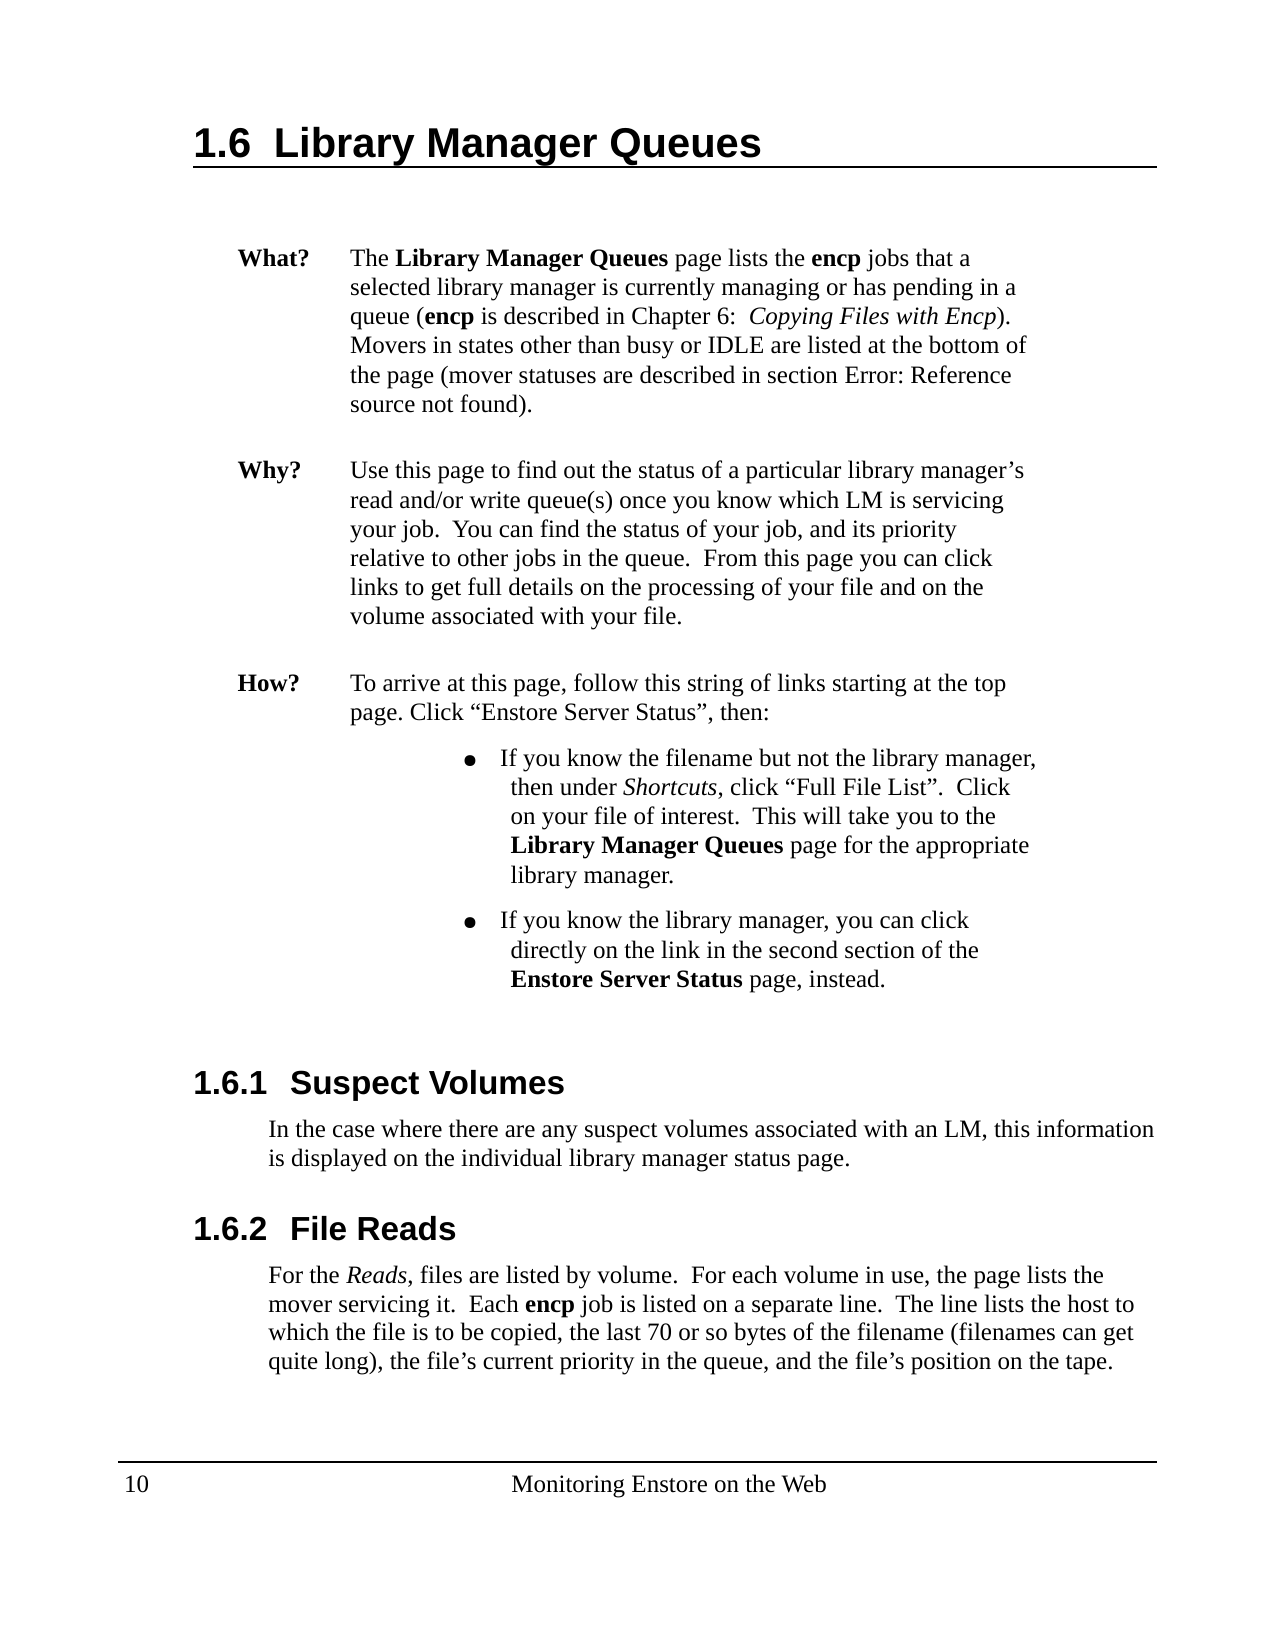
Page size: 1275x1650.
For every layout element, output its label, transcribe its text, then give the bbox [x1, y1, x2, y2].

table_cell How? [225, 647, 337, 1009]
text In the case where there are any suspect volumes associated with an LM, this information is displayed on the individual library manager status page. [268, 1114, 1157, 1172]
text For the Reads, files are listed by volume. For each volume in use, the page lists the mover servicing it. Each encp job is listed on a separate line. The line lists the host to which the file is to be copied, the last 70 or so bytes of the filename (filenames can get quite long), the file’s current priority in the queue, and the file’s position on the tape. [268, 1260, 1157, 1375]
subtitle Library Manager Queues [193, 118, 1157, 166]
subtitle Suspect Volumes [156, 1063, 1157, 1102]
table_header What? [225, 222, 337, 434]
table_cell Use this page to find out the status of a particular library manager’s read and/or write queue(s) once you know which LM is servicing your job. You can find the status of your job, and its priority relative to other jobs in the queue. From this page you can click links to get full details on the processing of your file and on the volume associated with your file. [338, 434, 1050, 647]
table_cell Why? [225, 434, 337, 647]
subtitle File Reads [156, 1209, 1157, 1247]
table_header The Library Manager Queues page lists the encp jobs that a selected library manager is currently managing or has pending in a queue (encp is described in Chapter 6: Copying Files with Encp). Movers in states other than busy or IDLE are listed at the bottom of the page (mover statuses are described in section ). [338, 222, 1050, 434]
table_cell To arrive at this page, follow this string of links starting at the top page. Click “Enstore Server Status”, then: If you know the filename but not the library manager, then under Shortcuts, click “Full File List”. Click on your file of interest. This will take you to the Library Manager Queues page for the appropriate library manager. If you know the library manager, you can click directly on the link in the second section of the Enstore Server Status page, instead. [338, 647, 1050, 1009]
